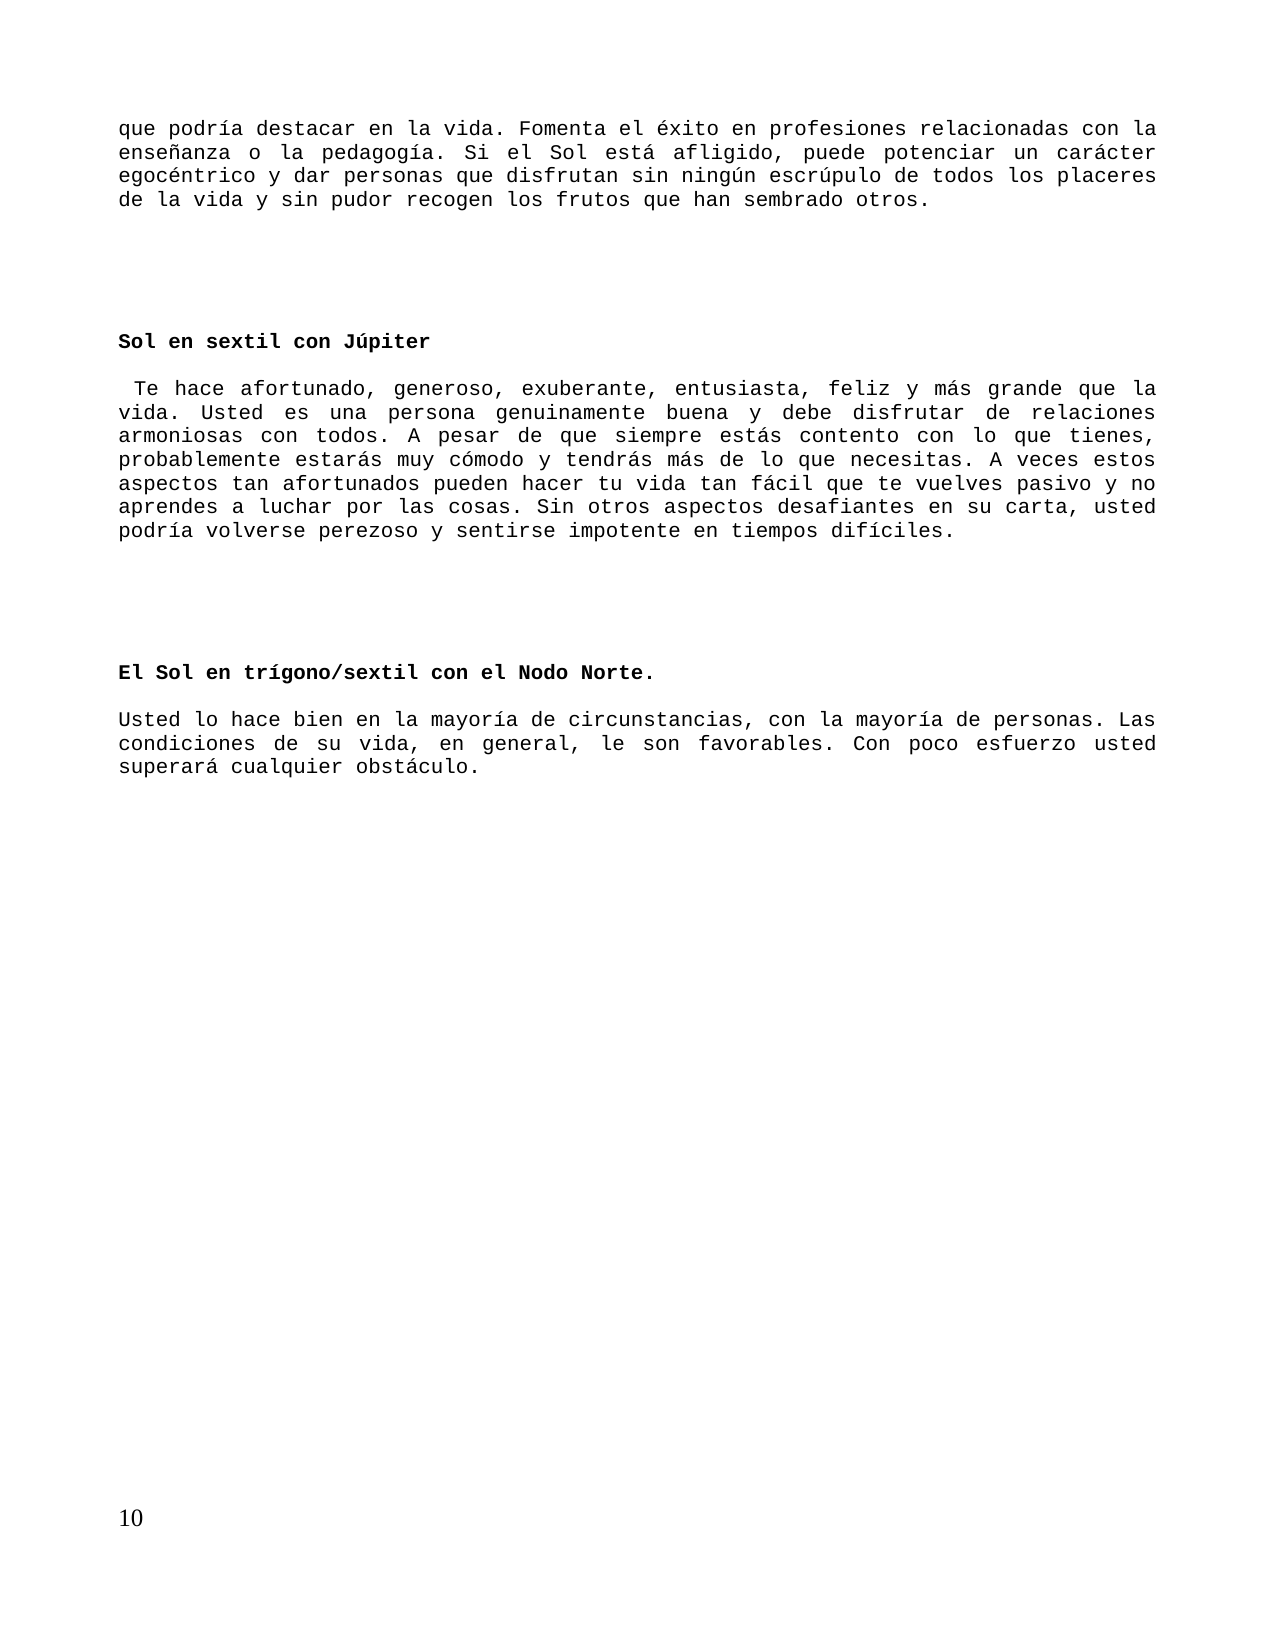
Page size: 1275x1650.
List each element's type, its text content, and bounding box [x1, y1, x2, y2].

text Te hace afortunado, generoso, exuberante, entusiasta, feliz y más grande que la vida. Usted es una persona genuinamente buena y debe disfrutar de relaciones armoniosas con todos. A pesar de que siempre estás contento con lo que tienes, probablemente estarás muy cómodo y tendrás más de lo que necesitas. A veces estos aspectos tan afortunados pueden hacer tu vida tan fácil que te vuelves pasivo y no aprendes a luchar por las cosas. Sin otros aspectos desafiantes en su carta, usted podría volverse perezoso y sentirse impotente en tiempos difíciles. [118, 378, 1157, 544]
text que podría destacar en la vida. Fomenta el éxito en profesiones relacionadas con la enseñanza o la pedagogía. Si el Sol está afligido, puede potenciar un carácter egocéntrico y dar personas que disfrutan sin ningún escrúpulo de todos los placeres de la vida y sin pudor recogen los frutos que han sembrado otros. [118, 118, 1157, 213]
text Usted lo hace bien en la mayoría de circunstancias, con la mayoría de personas. Las condiciones de su vida, en general, le son favorables. Con poco esfuerzo usted superará cualquier obstáculo. [118, 709, 1157, 780]
text Sol en sextil con Júpiter [118, 331, 1157, 354]
text El Sol en trígono/sextil con el Nodo Norte. [118, 662, 1157, 686]
